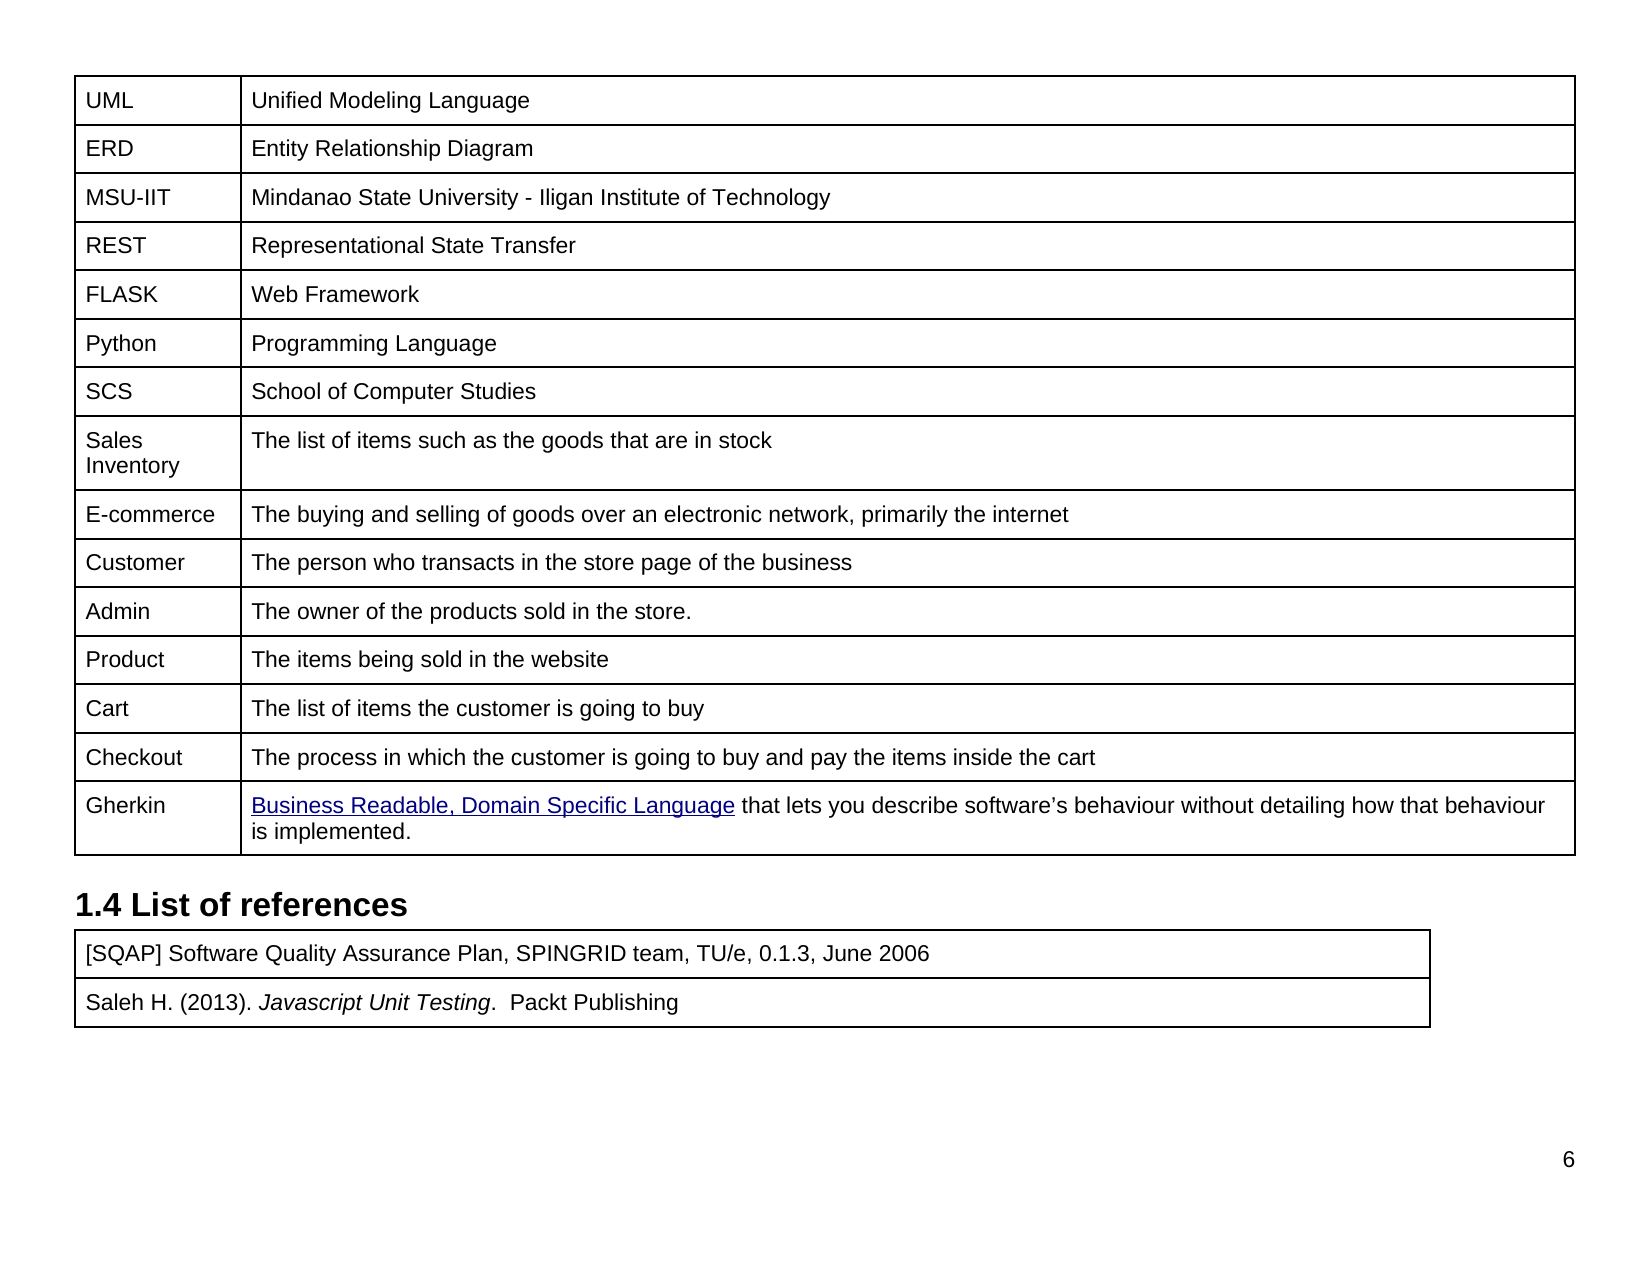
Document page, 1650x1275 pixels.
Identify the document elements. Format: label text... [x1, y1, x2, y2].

table_cell Cart [76, 685, 240, 732]
table_cell Programming Language [242, 320, 1574, 366]
table_cell FLASK [76, 271, 240, 318]
table_cell ERD [76, 126, 240, 172]
text 1.4 List of references [75, 886, 1575, 923]
table_cell UML [76, 77, 240, 123]
table_cell REST [76, 223, 240, 269]
table_cell Saleh H. (2013). Javascript Unit Testing. Packt Publishing [76, 979, 1429, 1026]
table_cell The list of items the customer is going to buy [242, 685, 1574, 732]
table_cell Sales Inventory [76, 417, 240, 489]
table_cell Python [76, 320, 240, 366]
table_cell Customer [76, 540, 240, 586]
table_cell Unified Modeling Language [242, 77, 1574, 123]
table_cell SCS [76, 368, 240, 415]
table_cell The buying and selling of goods over an electronic network, primarily the internet [242, 491, 1574, 537]
table_cell MSU-IIT [76, 174, 240, 221]
table_cell The list of items such as the goods that are in stock [242, 417, 1574, 489]
table_cell School of Computer Studies [242, 368, 1574, 415]
table_cell Representational State Transfer [242, 223, 1574, 269]
table_cell Admin [76, 588, 240, 634]
table_cell Entity Relationship Diagram [242, 126, 1574, 172]
table_cell E-commerce [76, 491, 240, 537]
table_cell Web Framework [242, 271, 1574, 318]
table_cell Checkout [76, 734, 240, 780]
table_cell Product [76, 637, 240, 683]
table_cell The owner of the products sold in the store. [242, 588, 1574, 634]
table_cell Gherkin [76, 782, 240, 854]
table_cell Mindanao State University - Iligan Institute of Technology [242, 174, 1574, 221]
table_cell Business Readable, Domain Specific Language that lets you describe software’s behaviour without detailing how that behaviour is implemented. [242, 782, 1574, 854]
table_header [SQAP] Software Quality Assurance Plan, SPINGRID team, TU/e, 0.1.3, June 2006 [76, 931, 1429, 977]
table_cell The person who transacts in the store page of the business [242, 540, 1574, 586]
table_cell The items being sold in the website [242, 637, 1574, 683]
table_cell The process in which the customer is going to buy and pay the items inside the cart [242, 734, 1574, 780]
